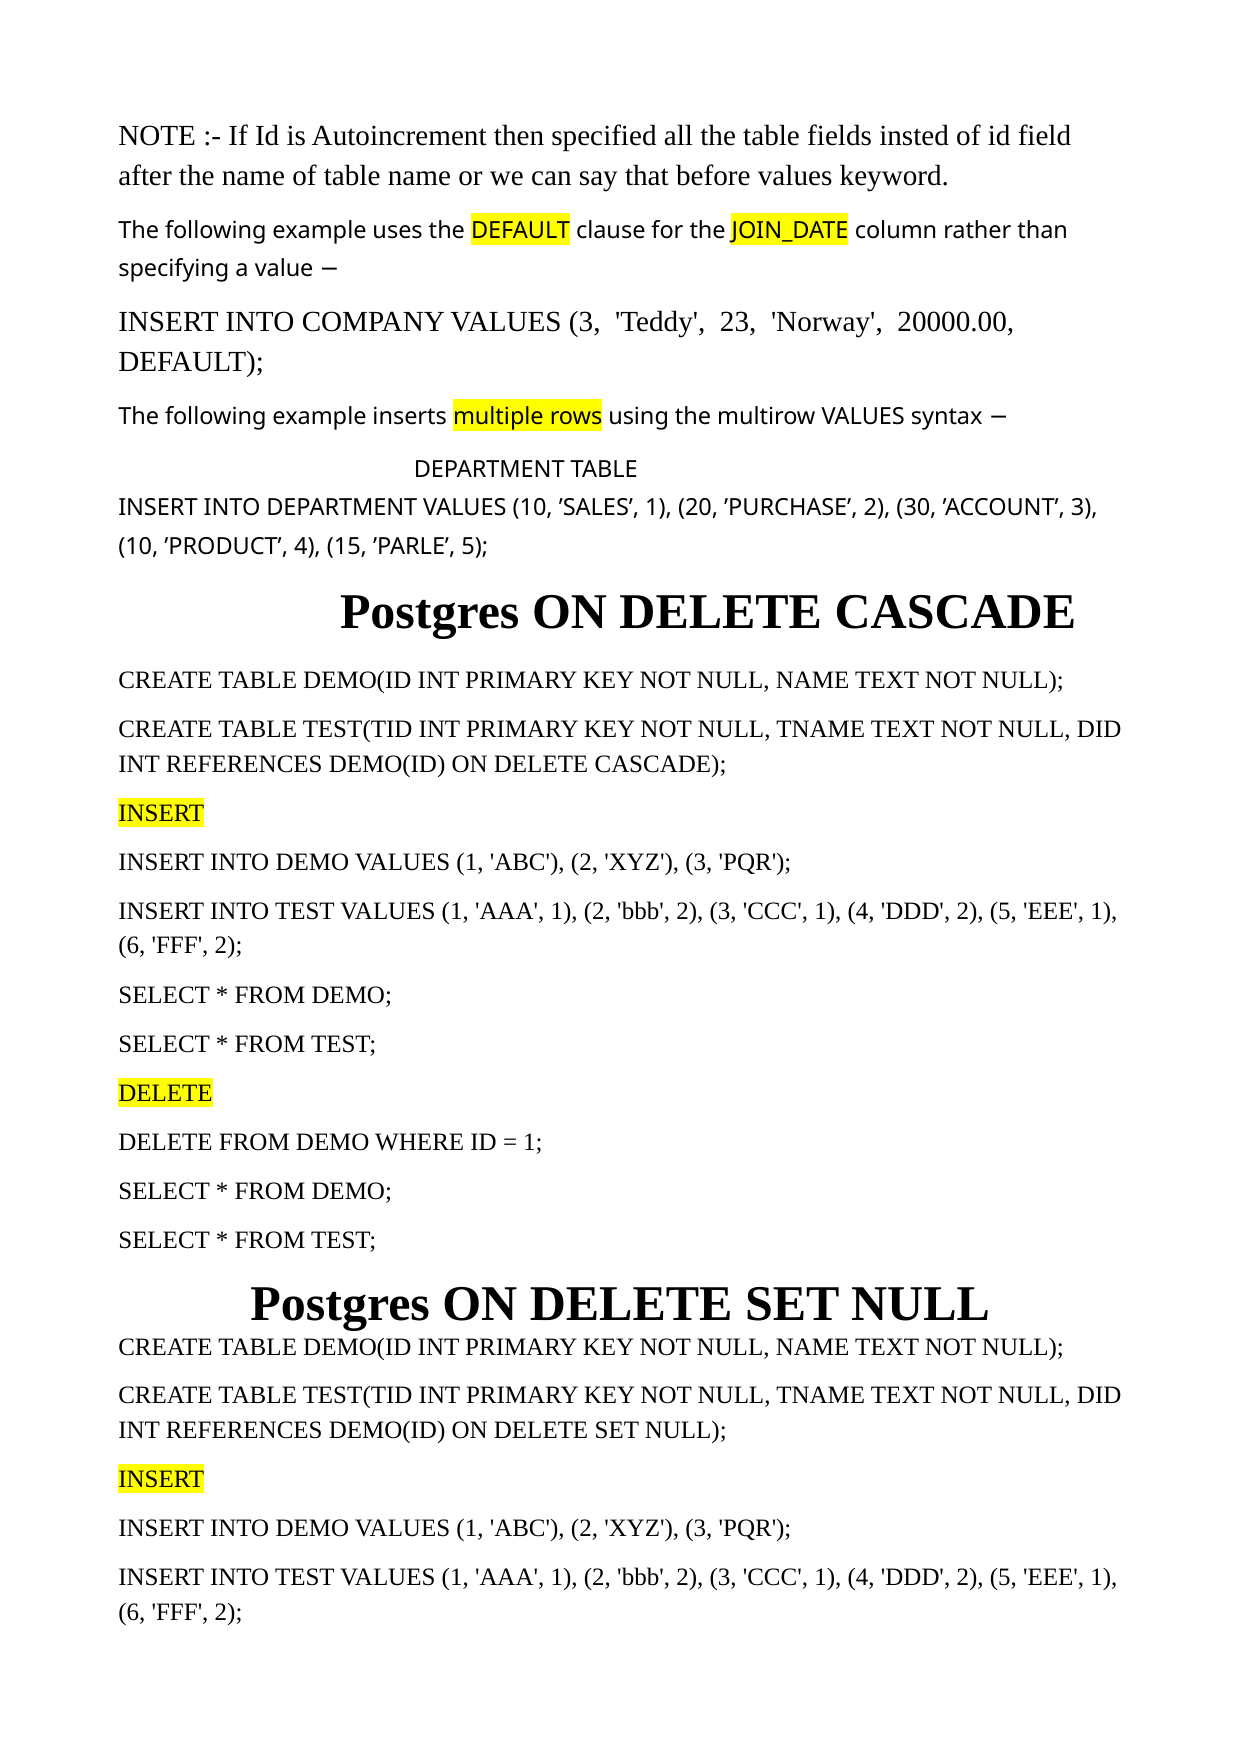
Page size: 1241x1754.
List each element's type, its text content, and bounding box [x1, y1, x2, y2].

text CREATE TABLE TEST(TID INT PRIMARY KEY NOT NULL, TNAME TEXT NOT NULL, DID INT REFERENCES DEMO(ID) ON DELETE CASCADE); [118, 714, 1122, 778]
text INSERT [118, 1464, 1122, 1493]
text SELECT * FROM DEMO; [118, 1176, 1122, 1205]
text INSERT INTO COMPANY VALUES (3, 'Teddy', 23, 'Norway', 20000.00, DEFAULT); [118, 304, 1122, 378]
text CREATE TABLE TEST(TID INT PRIMARY KEY NOT NULL, TNAME TEXT NOT NULL, DID INT REFERENCES DEMO(ID) ON DELETE SET NULL); [118, 1381, 1122, 1444]
text The following example inserts multiple rows using the multirow VALUES syntax − [118, 399, 1122, 431]
text The following example uses the DEFAULT clause for the JOIN_DATE column rather than specifying a value − [118, 213, 1122, 283]
text DELETE FROM DEMO WHERE ID = 1; [118, 1127, 1122, 1156]
text NOTE :- If Id is Autoincrement then specified all the table fields insted of id field after the name of table name or we can say that before values keyword. [118, 118, 1122, 192]
text Postgres ON DELETE CASCADE [118, 582, 1122, 639]
text SELECT * FROM TEST; [118, 1029, 1122, 1057]
text Postgres ON DELETE SET NULL [118, 1274, 1122, 1332]
text INSERT INTO DEMO VALUES (1, 'ABC'), (2, 'XYZ'), (3, 'PQR'); [118, 1513, 1122, 1542]
text CREATE TABLE DEMO(ID INT PRIMARY KEY NOT NULL, NAME TEXT NOT NULL); [118, 665, 1122, 694]
text INSERT INTO DEMO VALUES (1, 'ABC'), (2, 'XYZ'), (3, 'PQR'); [118, 847, 1122, 876]
text CREATE TABLE DEMO(ID INT PRIMARY KEY NOT NULL, NAME TEXT NOT NULL); [118, 1332, 1122, 1360]
text INSERT [118, 798, 1122, 827]
text INSERT INTO TEST VALUES (1, 'AAA', 1), (2, 'bbb', 2), (3, 'CCC', 1), (4, 'DDD', 2), (5, 'EEE', 1), (6, 'FFF', 2); [118, 896, 1122, 959]
text INSERT INTO TEST VALUES (1, 'AAA', 1), (2, 'bbb', 2), (3, 'CCC', 1), (4, 'DDD', 2), (5, 'EEE', 1), (6, 'FFF', 2); [118, 1562, 1122, 1626]
text SELECT * FROM DEMO; [118, 980, 1122, 1008]
text SELECT * FROM TEST; [118, 1225, 1122, 1254]
text DELETE [118, 1078, 1122, 1107]
text DEPARTMENT TABLE INSERT INTO DEPARTMENT VALUES (10, ’SALES’, 1), (20, ’PURCHASE’, 2), (30, ’ACCOUNT’, 3), (10, ’PRODUCT’, 4), (15, ’PARLE’, 5); [118, 452, 1122, 561]
